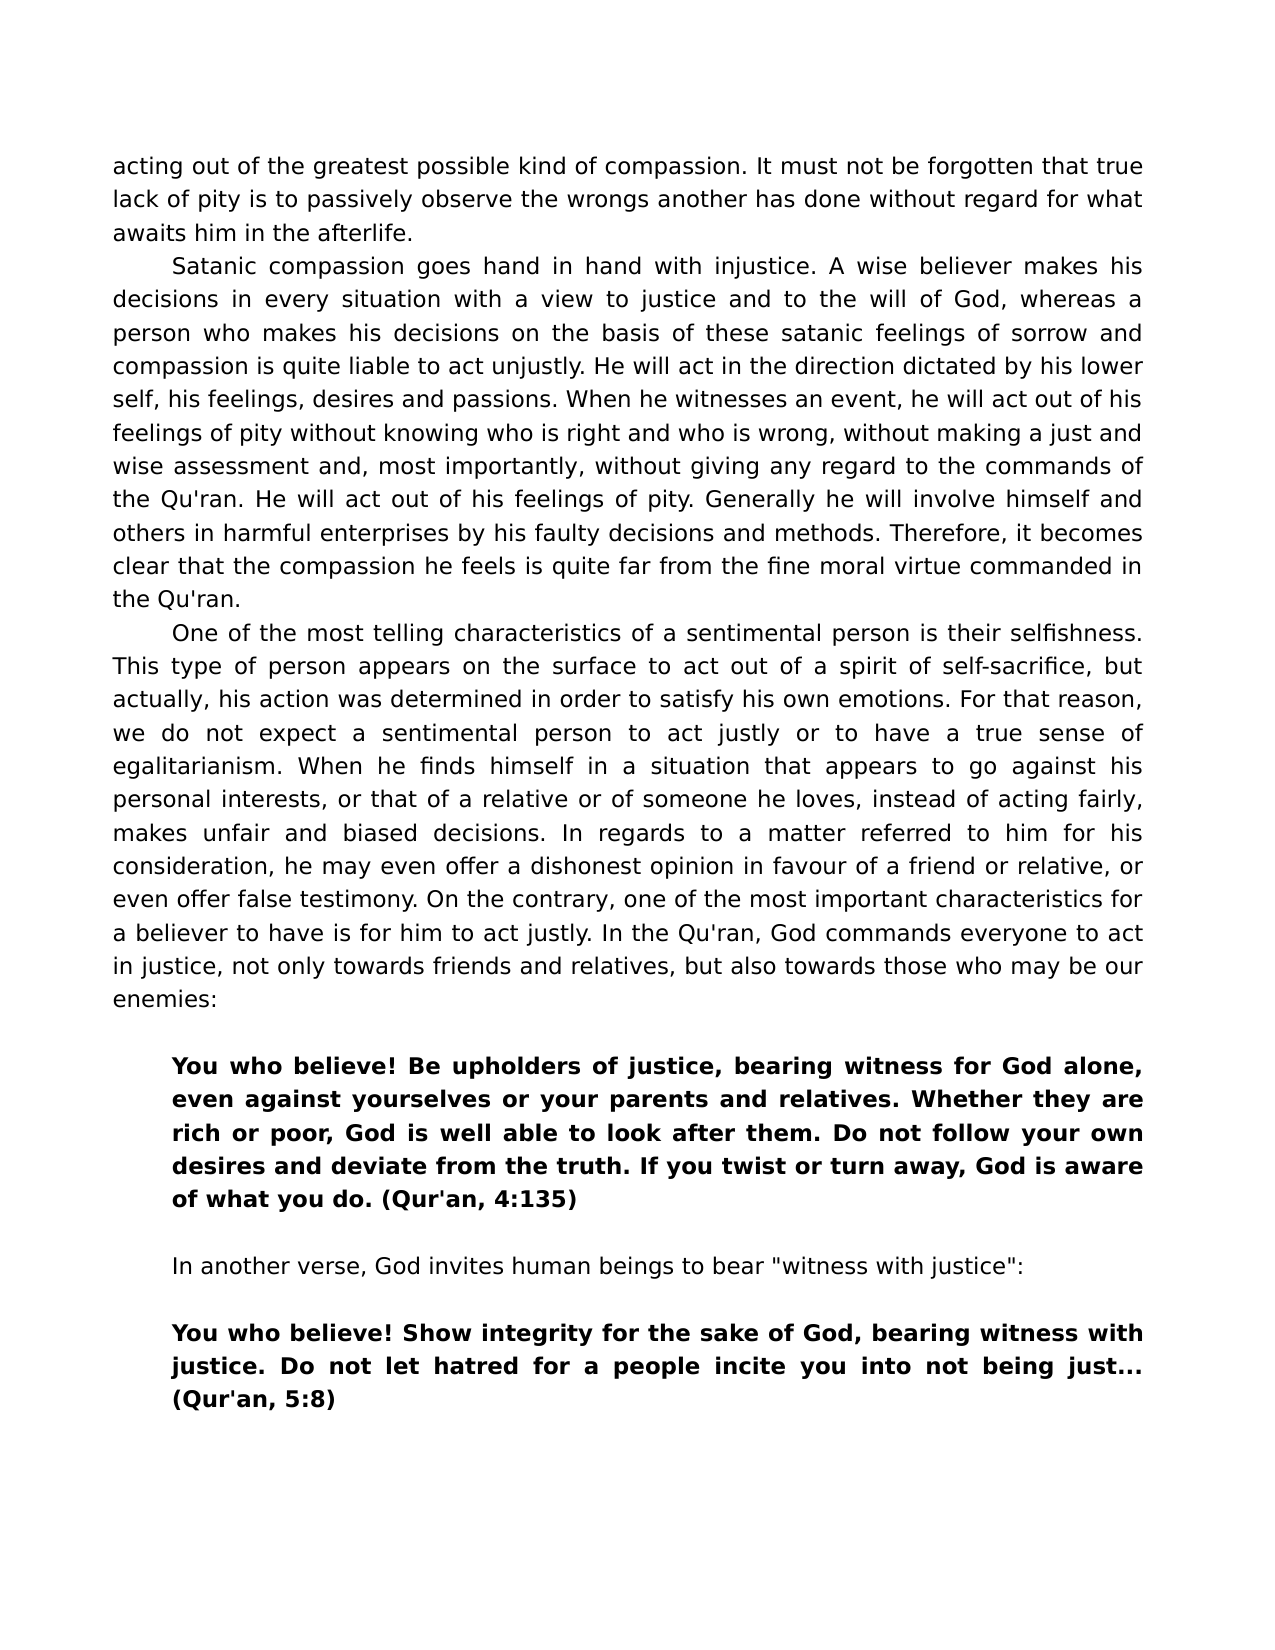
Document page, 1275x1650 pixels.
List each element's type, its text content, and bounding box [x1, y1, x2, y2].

text In another verse, God invites human beings to bear "witness with justice": [112, 1248, 1145, 1281]
text One of the most telling characteristics of a sentimental person is their selfishness. This type of person appears on the surface to act out of a spirit of self-sacrifice, but actually, his action was determined in order to satisfy his own emotions. For that reason, we do not expect a sentimental person to act justly or to have a true sense of egalitarianism. When he finds himself in a situation that appears to go against his personal interests, or that of a relative or of someone he loves, instead of acting fairly, makes unfair and biased decisions. In regards to a matter referred to him for his consideration, he may even offer a dishonest opinion in favour of a friend or relative, or even offer false testimony. On the contrary, one of the most important characteristics for a believer to have is for him to act justly. In the Qu'ran, God commands everyone to act in justice, not only towards friends and relatives, but also towards those who may be our enemies: [112, 614, 1145, 1014]
text You who believe! Show integrity for the sake of God, bearing witness with justice. Do not let hatred for a people incite you into not being just... (Qur'an, 5:8) [172, 1314, 1145, 1414]
text Satanic compassion goes hand in hand with injustice. A wise believer makes his decisions in every situation with a view to justice and to the will of God, whereas a person who makes his decisions on the basis of these satanic feelings of sorrow and compassion is quite liable to act unjustly. He will act in the direction dictated by his lower self, his feelings, desires and passions. When he witnesses an event, he will act out of his feelings of pity without knowing who is right and who is wrong, without making a just and wise assessment and, most importantly, without giving any regard to the commands of the Qu'ran. He will act out of his feelings of pity. Generally he will involve himself and others in harmful enterprises by his faulty decisions and methods. Therefore, it becomes clear that the compassion he feels is quite far from the fine moral virtue commanded in the Qu'ran. [112, 248, 1145, 614]
text acting out of the greatest possible kind of compassion. It must not be forgotten that true lack of pity is to passively observe the wrongs another has done without regard for what awaits him in the afterlife. [112, 148, 1145, 248]
text You who believe! Be upholders of justice, bearing witness for God alone, even against yourselves or your parents and relatives. Whether they are rich or poor, God is well able to look after them. Do not follow your own desires and deviate from the truth. If you twist or turn away, God is aware of what you do. (Qur'an, 4:135) [172, 1048, 1145, 1214]
